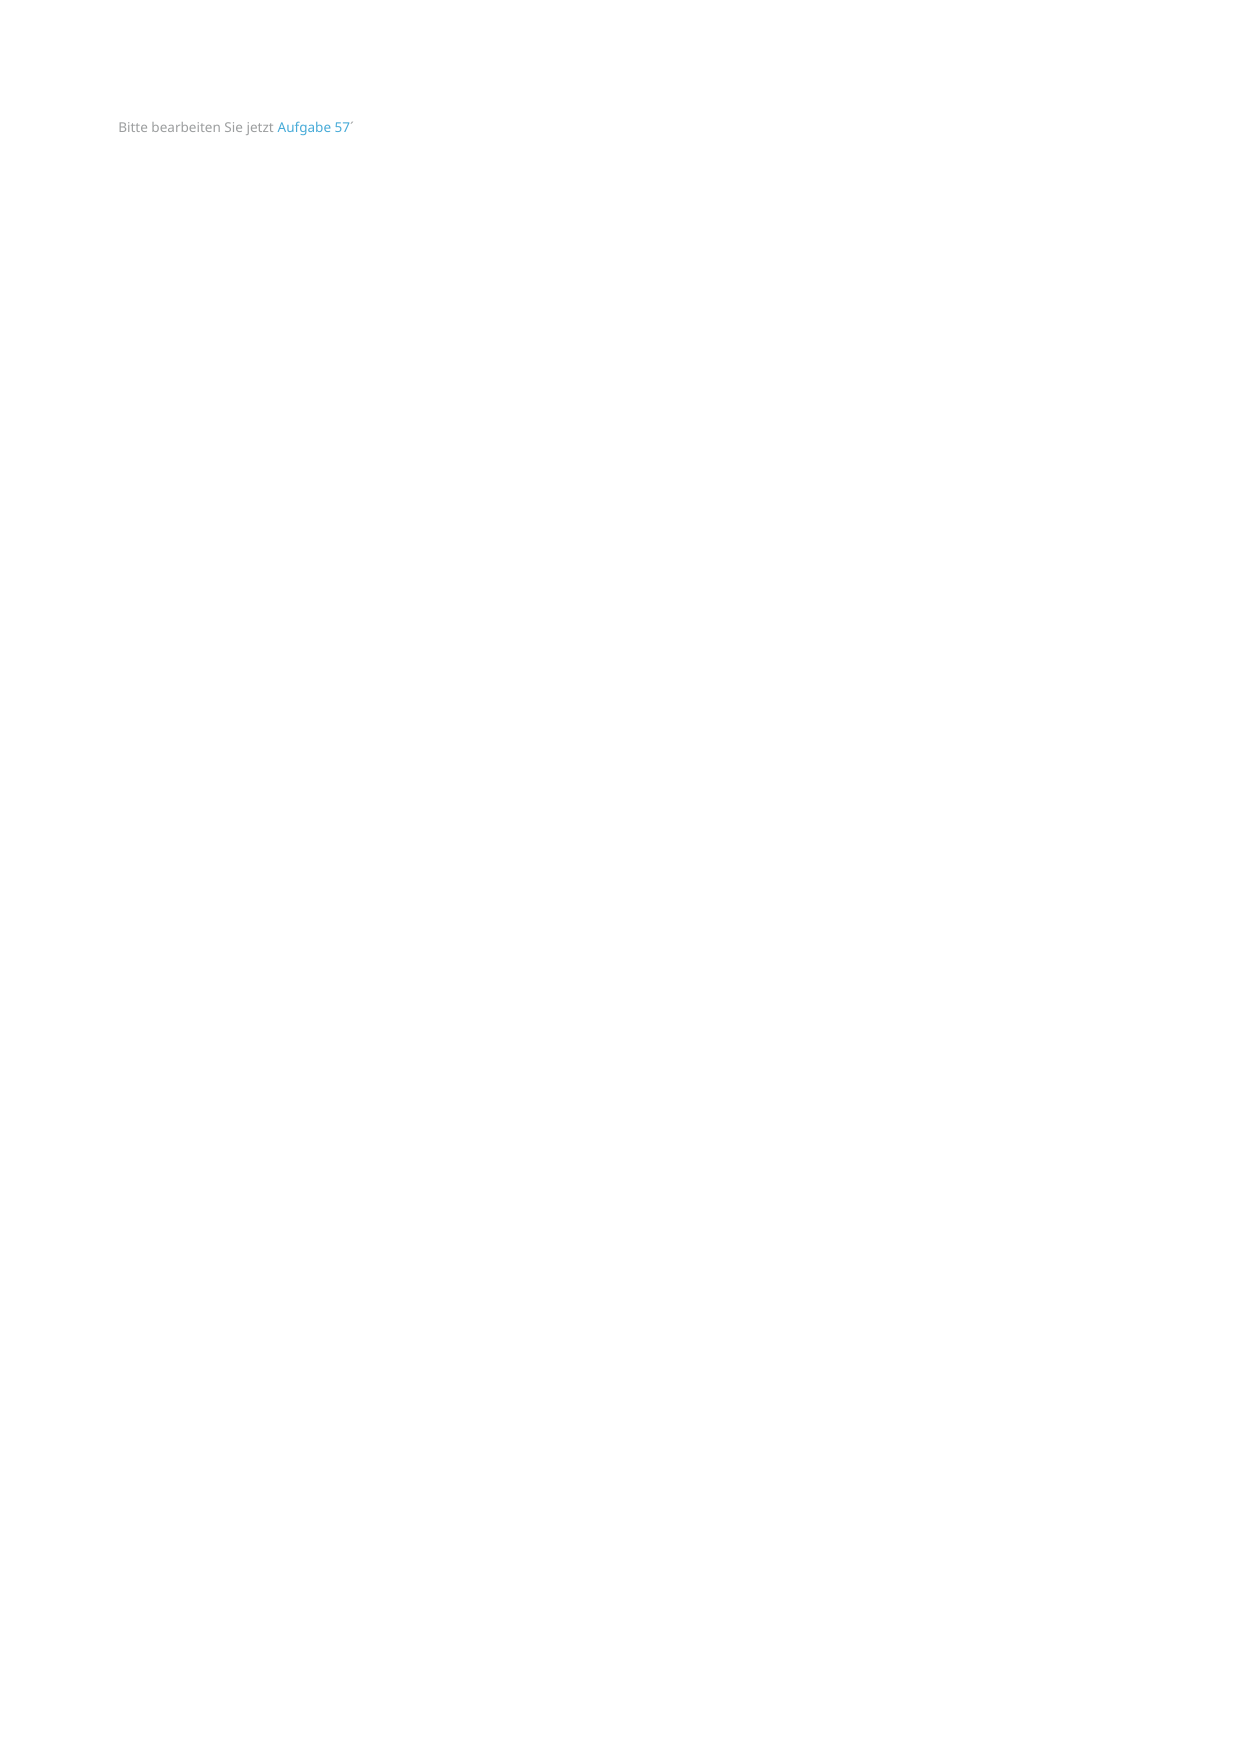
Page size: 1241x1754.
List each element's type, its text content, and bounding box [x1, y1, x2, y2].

text Bitte bearbeiten Sie jetzt Aufgabe 57´ [118, 118, 1122, 137]
